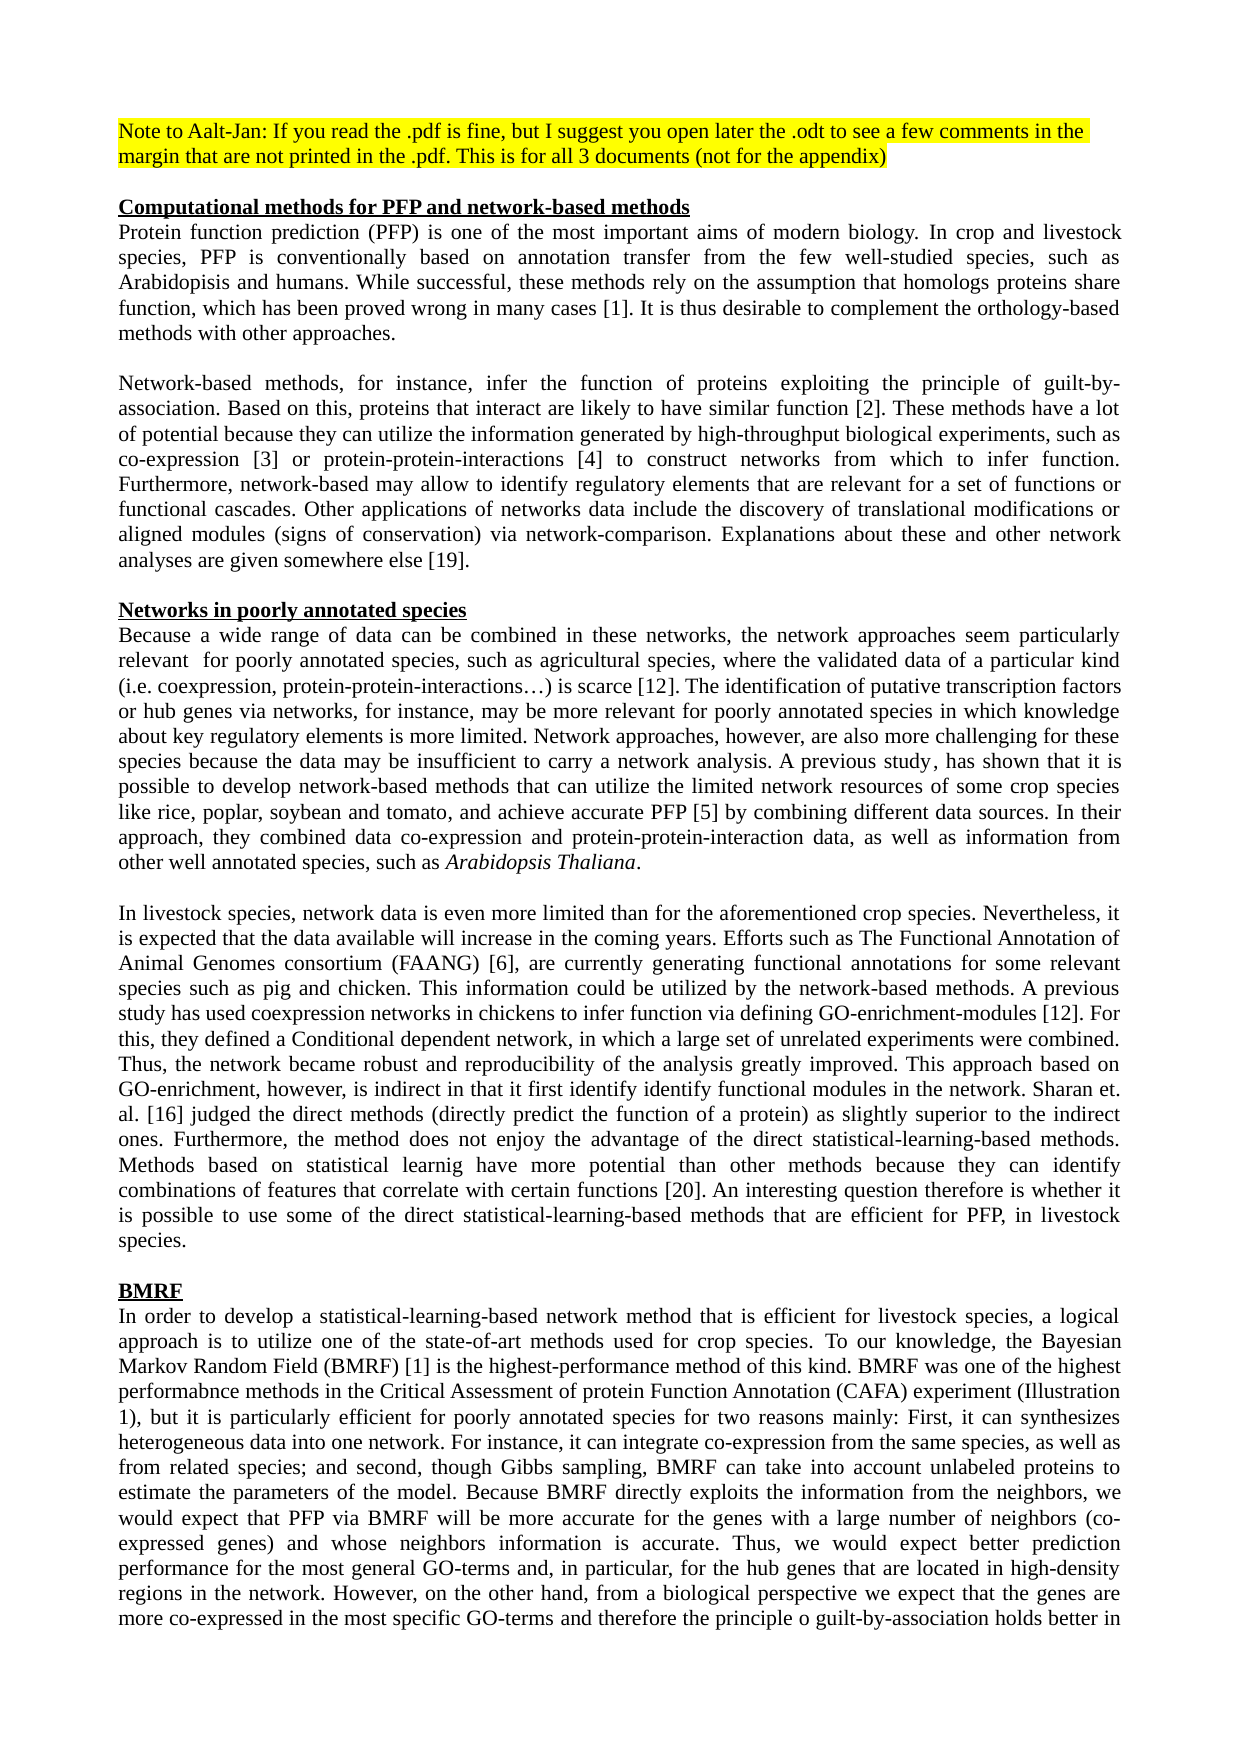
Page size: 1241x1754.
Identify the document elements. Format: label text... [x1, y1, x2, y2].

text BMRF [118, 1278, 1122, 1303]
text Networks in poorly annotated species [118, 597, 1122, 622]
text Because a wide range of data can be combined in these networks, the network approaches seem particularly relevant for poorly annotated species, such as agricultural species, where the validated data of a particular kind (i.e. coexpression, protein-protein-interactions…) is scarce [12]. The identification of putative transcription factors or hub genes via networks, for instance, may be more relevant for poorly annotated species in which knowledge about key regulatory elements is more limited. Network approaches, however, are also more challenging for these species because the data may be insufficient to carry a network analysis. A previous study, has shown that it is possible to develop network-based methods that can utilize the limited network resources of some crop species like rice, poplar, soybean and tomato, and achieve accurate PFP [5] by combining different data sources. In their approach, they combined data co-expression and protein-protein-interaction data, as well as information from other well annotated species, such as Arabidopsis Thaliana. [118, 622, 1122, 874]
text In livestock species, network data is even more limited than for the aforementioned crop species. Nevertheless, it is expected that the data available will increase in the coming years. Efforts such as The Functional Annotation of Animal Genomes consortium (FAANG) [6], are currently generating functional annotations for some relevant species such as pig and chicken. This information could be utilized by the network-based methods. A previous study has used coexpression networks in chickens to infer function via defining GO-enrichment-modules [12]. For this, they defined a Conditional dependent network, in which a large set of unrelated experiments were combined. Thus, the network became robust and reproducibility of the analysis greatly improved. This approach based on GO-enrichment, however, is indirect in that it first identify identify functional modules in the network. Sharan et. al. [16] judged the direct methods (directly predict the function of a protein) as slightly superior to the indirect ones. Furthermore, the method does not enjoy the advantage of the direct statistical-learning-based methods. Methods based on statistical learnig have more potential than other methods because they can identify combinations of features that correlate with certain functions [20]. An interesting question therefore is whether it is possible to use some of the direct statistical-learning-based methods that are efficient for PFP, in livestock species. [118, 899, 1122, 1252]
text Protein function prediction (PFP) is one of the most important aims of modern biology. In crop and livestock species, PFP is conventionally based on annotation transfer from the few well-studied species, such as Arabidopisis and humans. While successful, these methods rely on the assumption that homologs proteins share function, which has been proved wrong in many cases [1]. It is thus desirable to complement the orthology-based methods with other approaches. [118, 219, 1122, 345]
text Note to Aalt-Jan: If you read the .pdf is fine, but I suggest you open later the .odt to see a few comments in the margin that are not printed in the .pdf. This is for all 3 documents (not for the appendix) [118, 118, 1122, 168]
text Computational methods for PFP and network-based methods [118, 194, 1122, 219]
text In order to develop a statistical-learning-based network method that is efficient for livestock species, a logical approach is to utilize one of the state-of-art methods used for crop species. To our knowledge, the Bayesian Markov Random Field (BMRF) [1] is the highest-performance method of this kind. BMRF was one of the highest performabnce methods in the Critical Assessment of protein Function Annotation (CAFA) experiment (Illustration 1), but it is particularly efficient for poorly annotated species for two reasons mainly: First, it can synthesizes heterogeneous data into one network. For instance, it can integrate co-expression from the same species, as well as from related species; and second, though Gibbs sampling, BMRF can take into account unlabeled proteins to estimate the parameters of the model. Because BMRF directly exploits the information from the neighbors, we would expect that PFP via BMRF will be more accurate for the genes with a large number of neighbors (co-expressed genes) and whose neighbors information is accurate. Thus, we would expect better prediction performance for the most general GO-terms and, in particular, for the hub genes that are located in high-density regions in the network. However, on the other hand, from a biological perspective we expect that the genes are more co-expressed in the most specific GO-terms and therefore the principle o guilt-by-association holds better in [118, 1303, 1122, 1631]
text Network-based methods, for instance, infer the function of proteins exploiting the principle of guilt-by-association. Based on this, proteins that interact are likely to have similar function [2]. These methods have a lot of potential because they can utilize the information generated by high-throughput biological experiments, such as co-expression [3] or protein-protein-interactions [4] to construct networks from which to infer function. Furthermore, network-based may allow to identify regulatory elements that are relevant for a set of functions or functional cascades. Other applications of networks data include the discovery of translational modifications or aligned modules (signs of conservation) via network-comparison. Explanations about these and other network analyses are given somewhere else [19]. [118, 370, 1122, 572]
